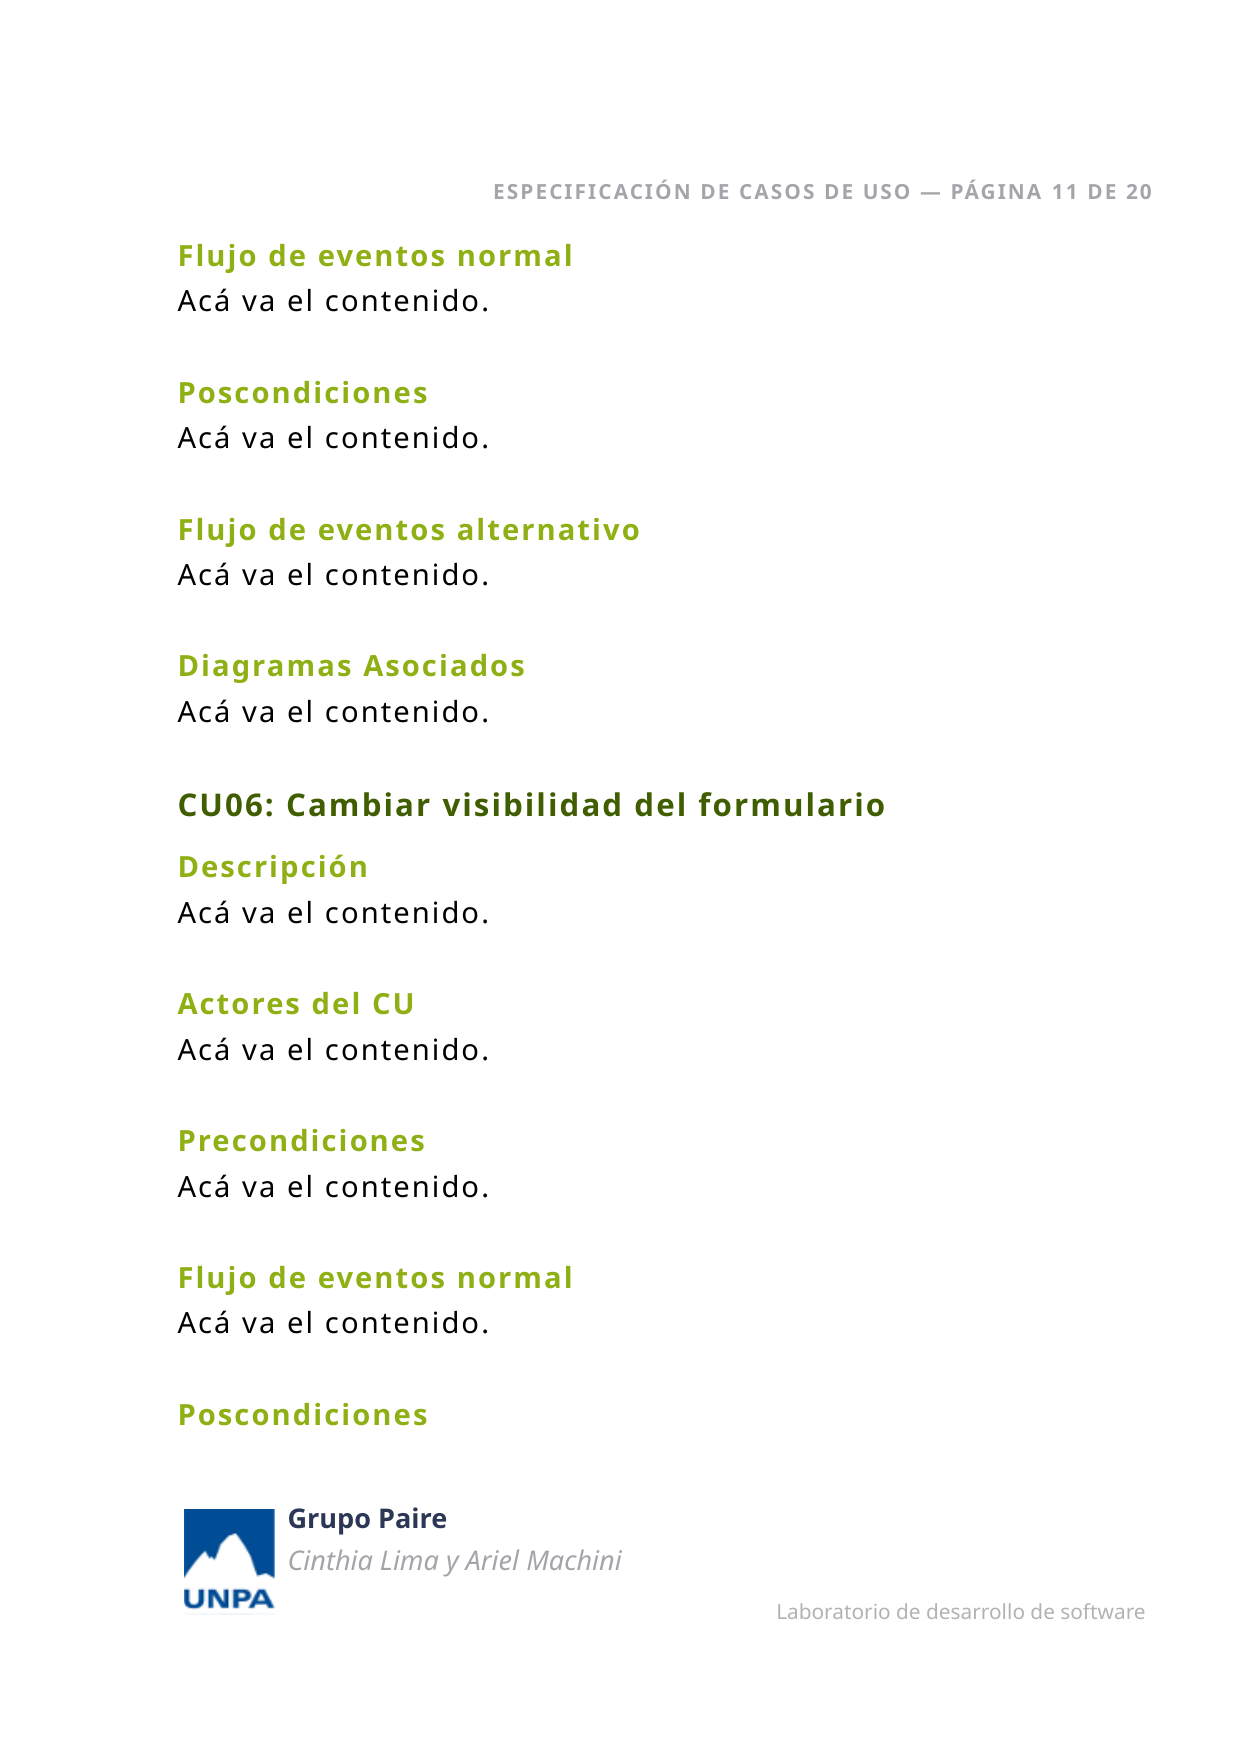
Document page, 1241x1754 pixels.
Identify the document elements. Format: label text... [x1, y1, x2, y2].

text Poscondiciones [177, 1394, 1152, 1434]
text Acá va el contenido. [177, 1303, 1152, 1342]
text Acá va el contenido. [177, 554, 1152, 594]
text Acá va el contenido. [177, 892, 1152, 932]
picture [184, 1509, 275, 1615]
text Poscondiciones [177, 372, 1152, 412]
text Acá va el contenido. [177, 418, 1152, 457]
text Acá va el contenido. [177, 1029, 1152, 1069]
text Flujo de eventos alternativo [177, 509, 1152, 548]
text Acá va el contenido. [177, 691, 1152, 731]
text Acá va el contenido. [177, 281, 1152, 320]
text Descripción [177, 846, 1152, 886]
text Flujo de eventos normal [177, 1257, 1152, 1297]
text Flujo de eventos normal [177, 235, 1152, 275]
text Precondiciones [177, 1120, 1152, 1160]
text CU06: Cambiar visibilidad del formulario [177, 783, 1152, 825]
text Diagramas Asociados [177, 646, 1152, 685]
text Actores del CU [177, 983, 1152, 1023]
text Acá va el contenido. [177, 1166, 1152, 1206]
